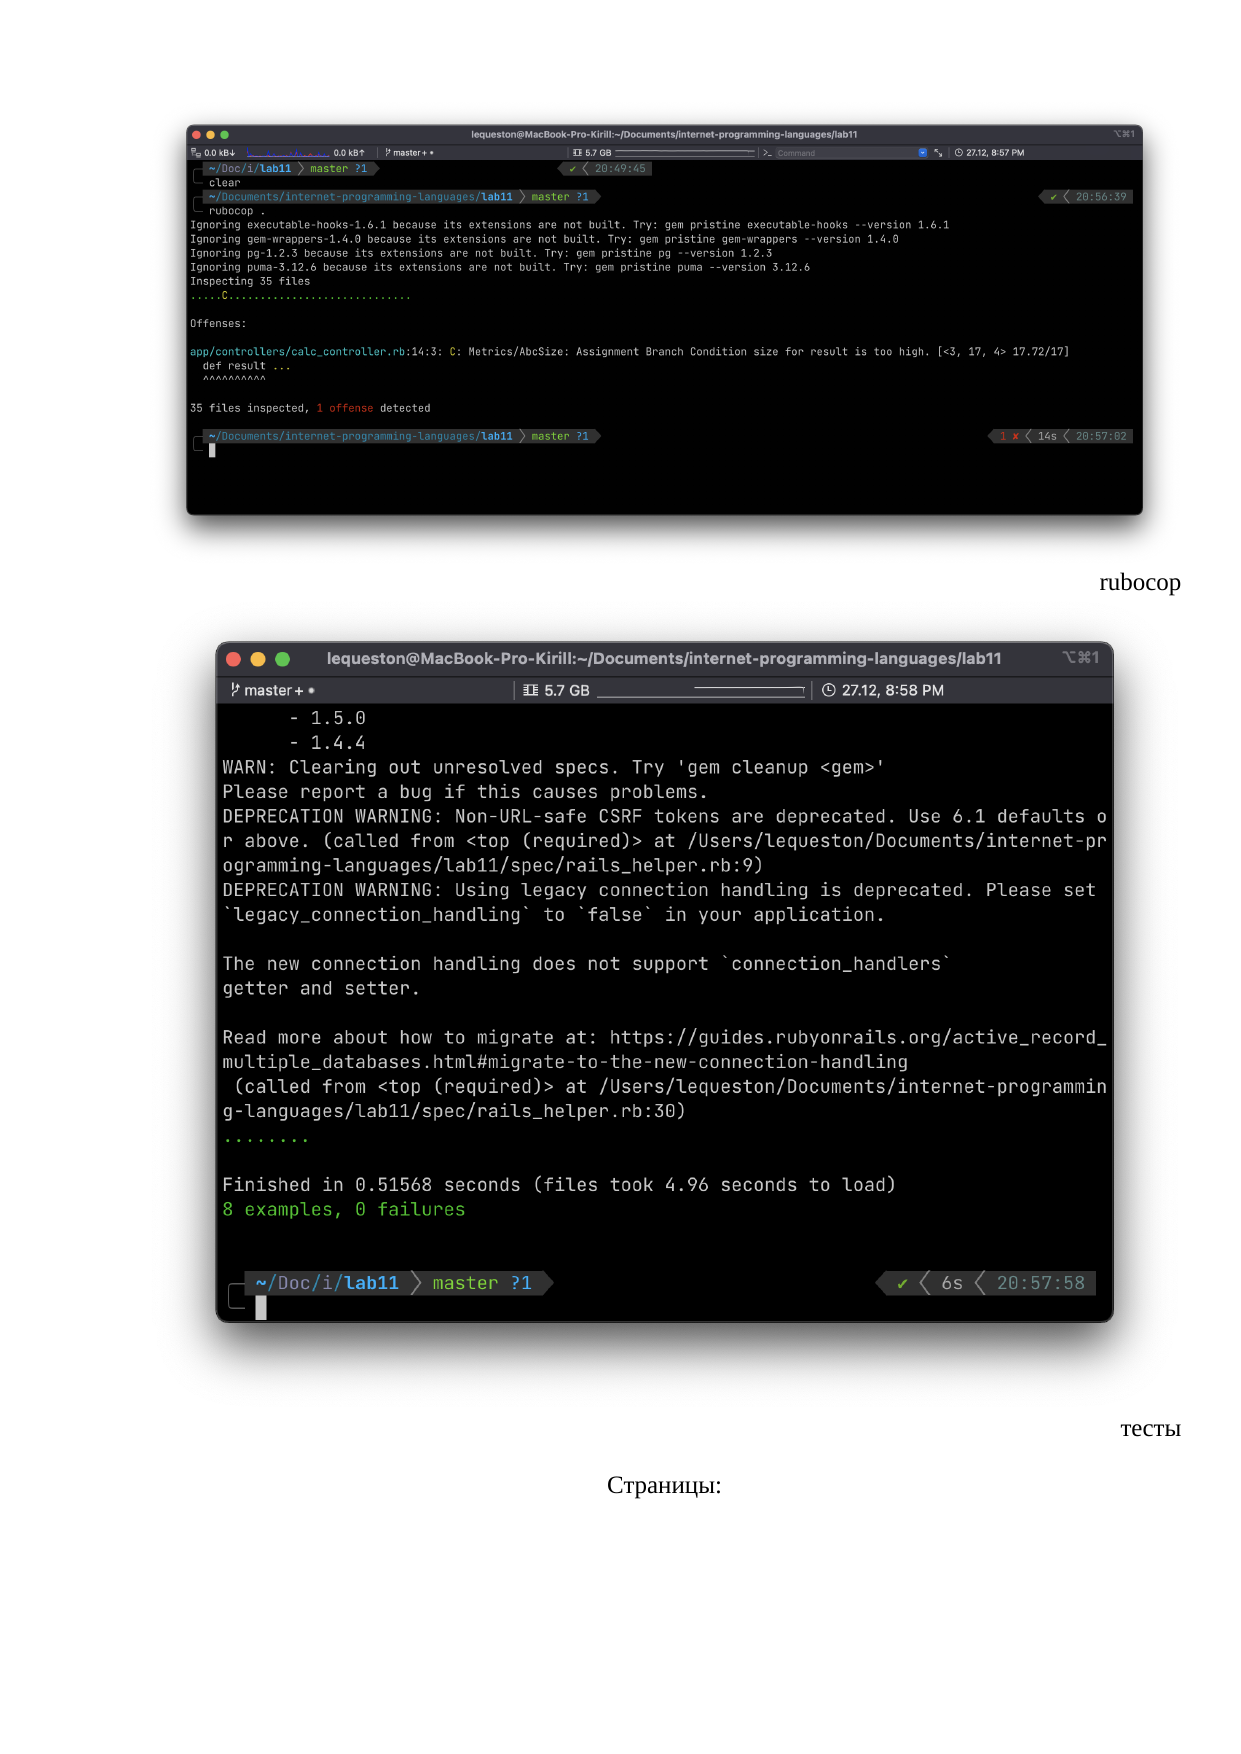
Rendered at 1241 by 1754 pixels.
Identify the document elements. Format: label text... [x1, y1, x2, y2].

text Страницы: [148, 1470, 1181, 1499]
text тесты [148, 1413, 1181, 1442]
picture [147, 595, 1182, 1413]
picture [147, 99, 1182, 567]
text rubocop [148, 567, 1181, 595]
